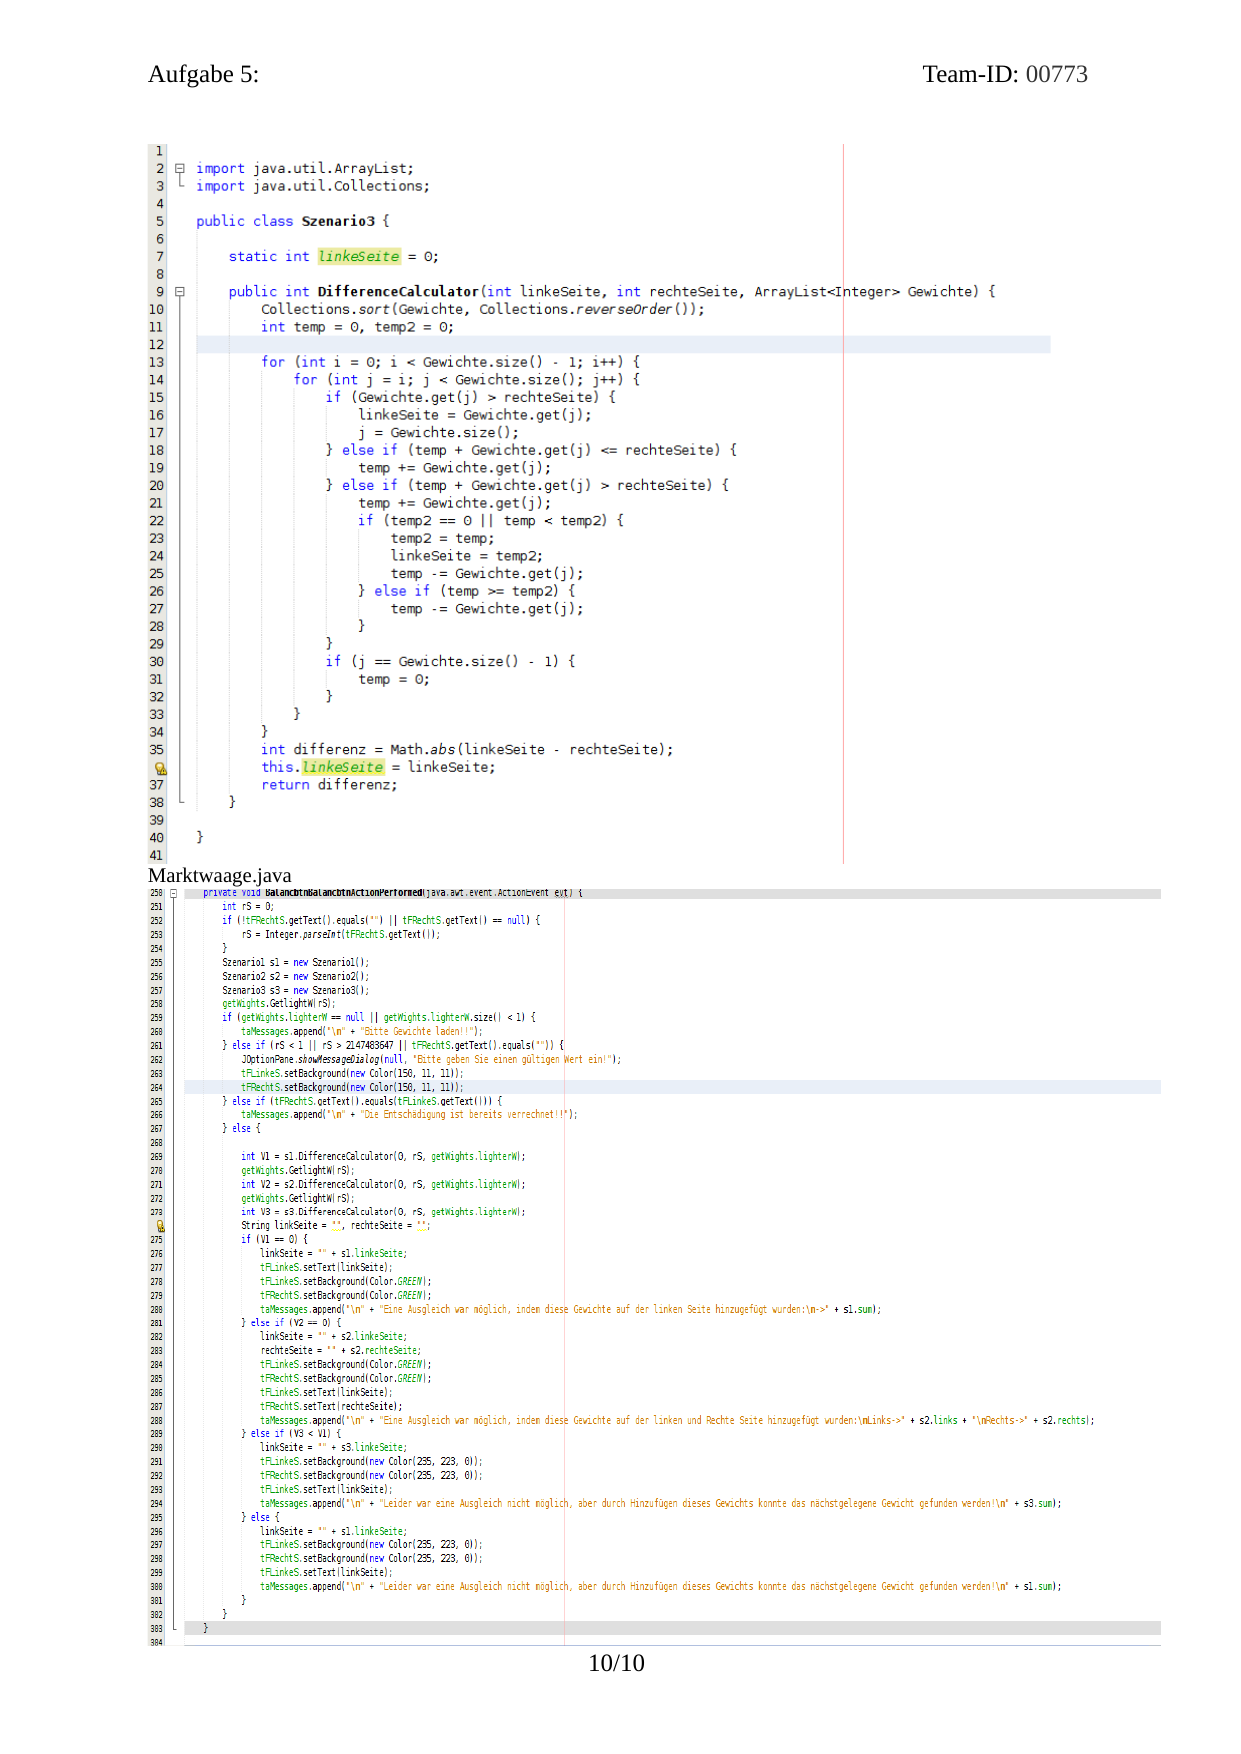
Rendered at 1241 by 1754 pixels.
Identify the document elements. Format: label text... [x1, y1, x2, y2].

text Marktwaage.java [148, 145, 1093, 887]
